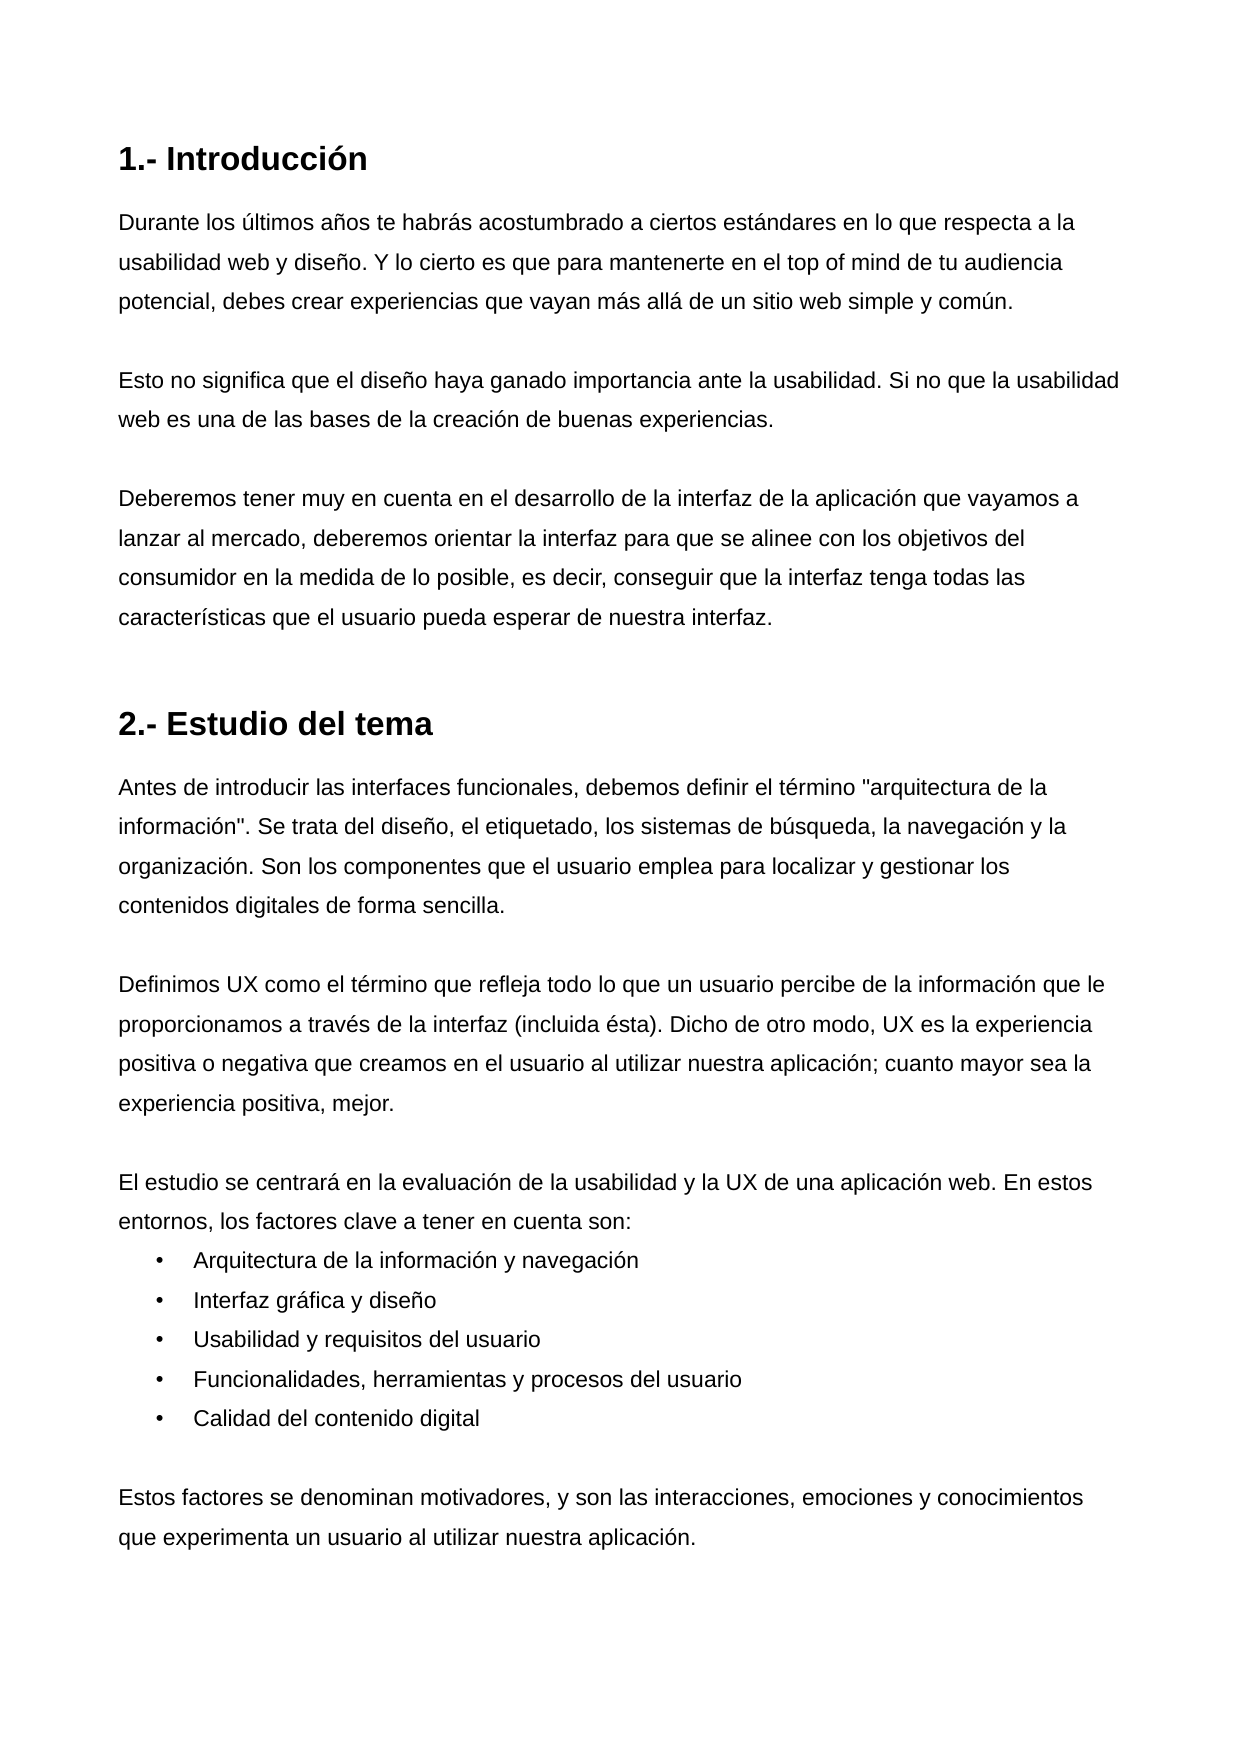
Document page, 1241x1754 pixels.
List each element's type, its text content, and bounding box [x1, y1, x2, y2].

list Interfaz gráfica y diseño [156, 1287, 1122, 1313]
text Esto no significa que el diseño haya ganado importancia ante la usabilidad. Si no que la usabilidad web es una de las bases de la creación de buenas experiencias. [118, 367, 1122, 433]
text Antes de introducir las interfaces funcionales, debemos definir el término "arquitectura de la información". Se trata del diseño, el etiquetado, los sistemas de búsqueda, la navegación y la organización. Son los componentes que el usuario emplea para localizar y gestionar los contenidos digitales de forma sencilla. [118, 774, 1122, 918]
text El estudio se centrará en la evaluación de la usabilidad y la UX de una aplicación web. En estos entornos, los factores clave a tener en cuenta son: [118, 1168, 1122, 1234]
list Usabilidad y requisitos del usuario [156, 1326, 1122, 1353]
subtitle 1.- Introducción [118, 139, 1122, 177]
list Funcionalidades, herramientas y procesos del usuario [156, 1366, 1122, 1392]
subtitle 2.- Estudio del tema [118, 704, 1122, 742]
text Deberemos tener muy en cuenta en el desarrollo de la interfaz de la aplicación que vayamos a lanzar al mercado, deberemos orientar la interfaz para que se alinee con los objetivos del consumidor en la medida de lo posible, es decir, conseguir que la interfaz tenga todas las características que el usuario pueda esperar de nuestra interfaz. [118, 485, 1122, 630]
text Definimos UX como el término que refleja todo lo que un usuario percibe de la información que le proporcionamos a través de la interfaz (incluida ésta). Dicho de otro modo, UX es la experiencia positiva o negativa que creamos en el usuario al utilizar nuestra aplicación; cuanto mayor sea la experiencia positiva, mejor. [118, 971, 1122, 1116]
list Arquitectura de la información y navegación [156, 1247, 1122, 1274]
text Estos factores se denominan motivadores, y son las interacciones, emociones y conocimientos que experimenta un usuario al utilizar nuestra aplicación. [118, 1484, 1122, 1550]
text Durante los últimos años te habrás acostumbrado a ciertos estándares en lo que respecta a la usabilidad web y diseño. Y lo cierto es que para mantenerte en el top of mind de tu audiencia potencial, debes crear experiencias que vayan más allá de un sitio web simple y común. [118, 209, 1122, 314]
list Calidad del contenido digital [156, 1405, 1122, 1432]
